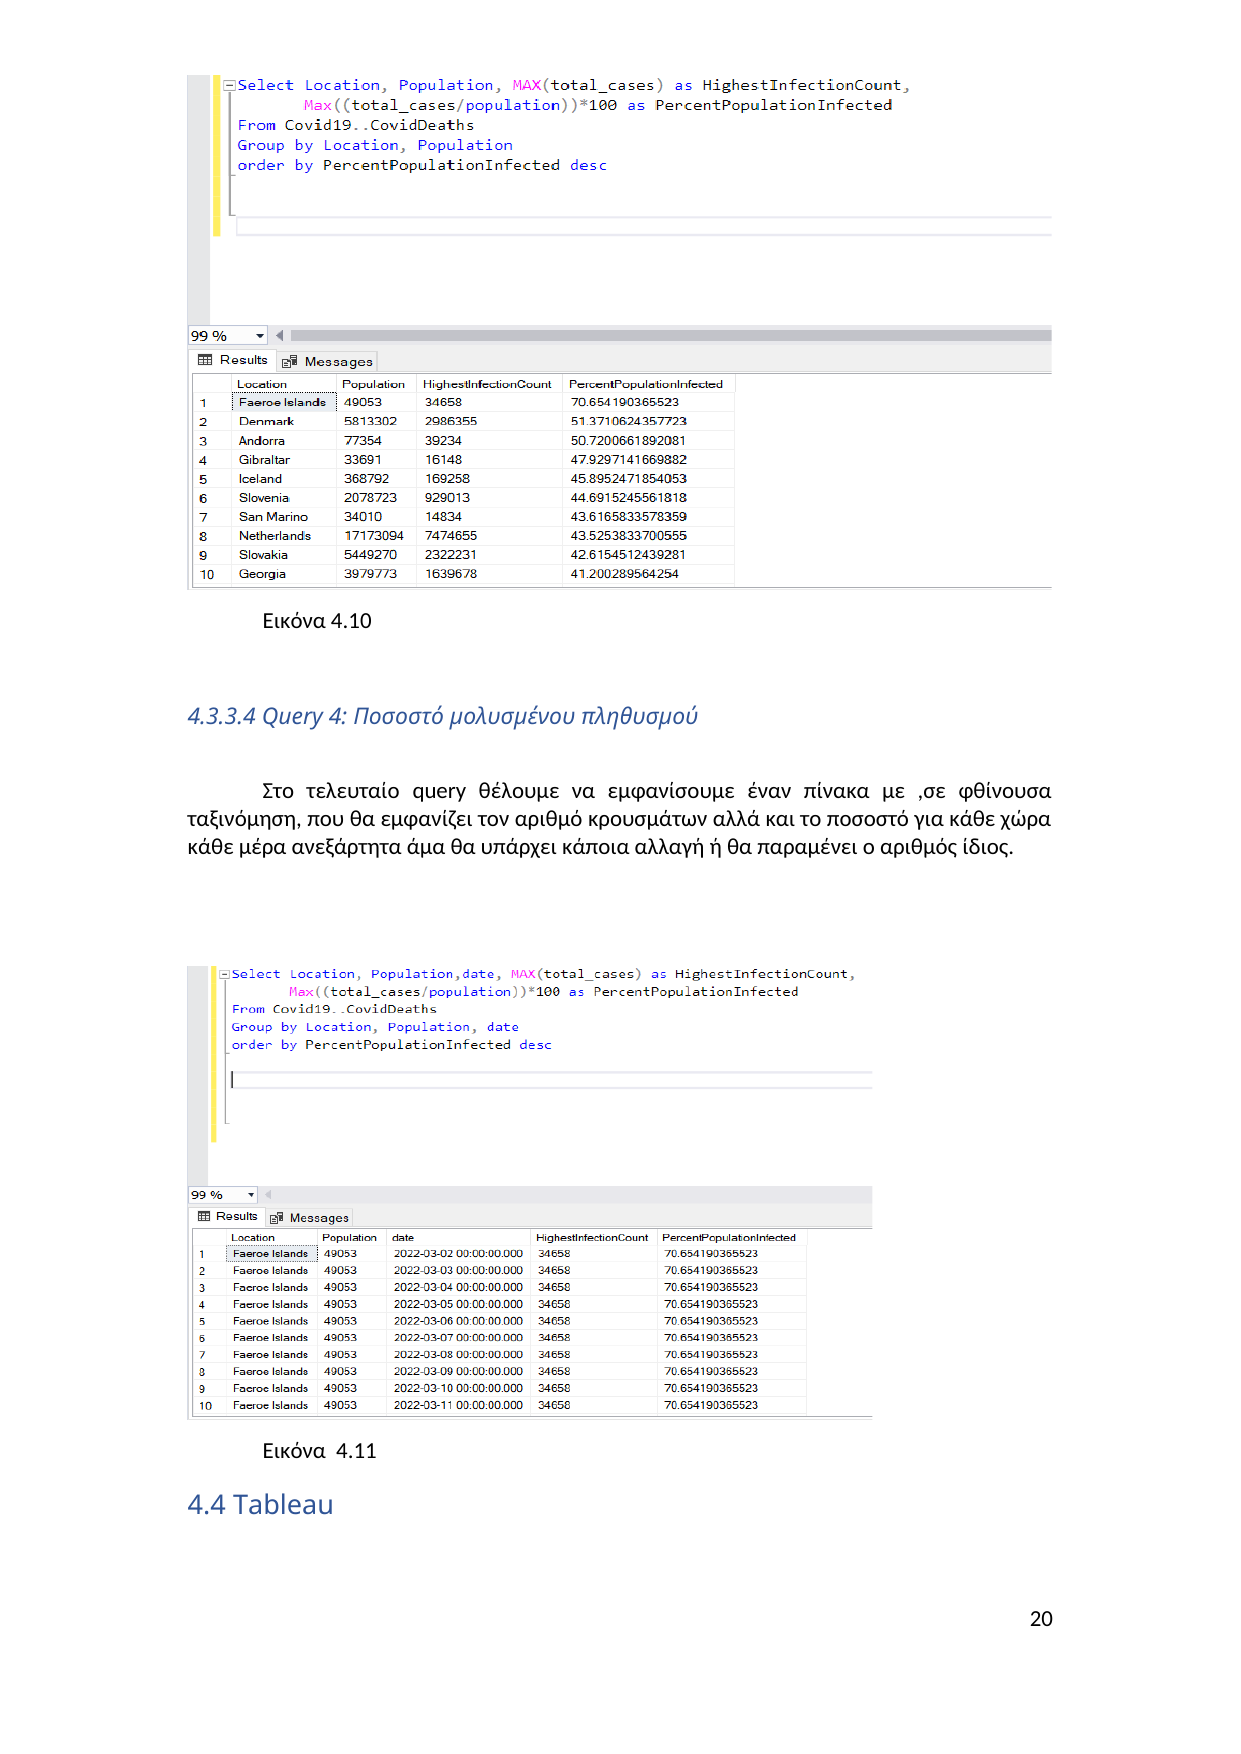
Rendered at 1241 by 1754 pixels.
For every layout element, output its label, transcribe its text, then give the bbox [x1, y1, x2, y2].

text Στο τελευταίο query θέλουμε να εμφανίσουμε έναν πίνακα με ,σε φθίνουσα ταξινόμηση, που θα εμφανίζει τον αριθμό κρουσμάτων αλλά και το ποσοστό για κάθε χώρα κάθε μέρα ανεξάρτητα άμα θα υπάρχει κάποια αλλαγή ή θα παραμένει ο αριθμός ίδιος. [187, 776, 1053, 860]
subtitle 4.3.3.4 Query 4: Ποσοστό μολυσμένου πληθυσμού [187, 700, 1053, 731]
subtitle 4.4 Tableau [187, 1485, 1053, 1522]
text Εικόνα 4.11 [187, 1437, 1053, 1464]
text Εικόνα 4.10 [187, 606, 1053, 634]
